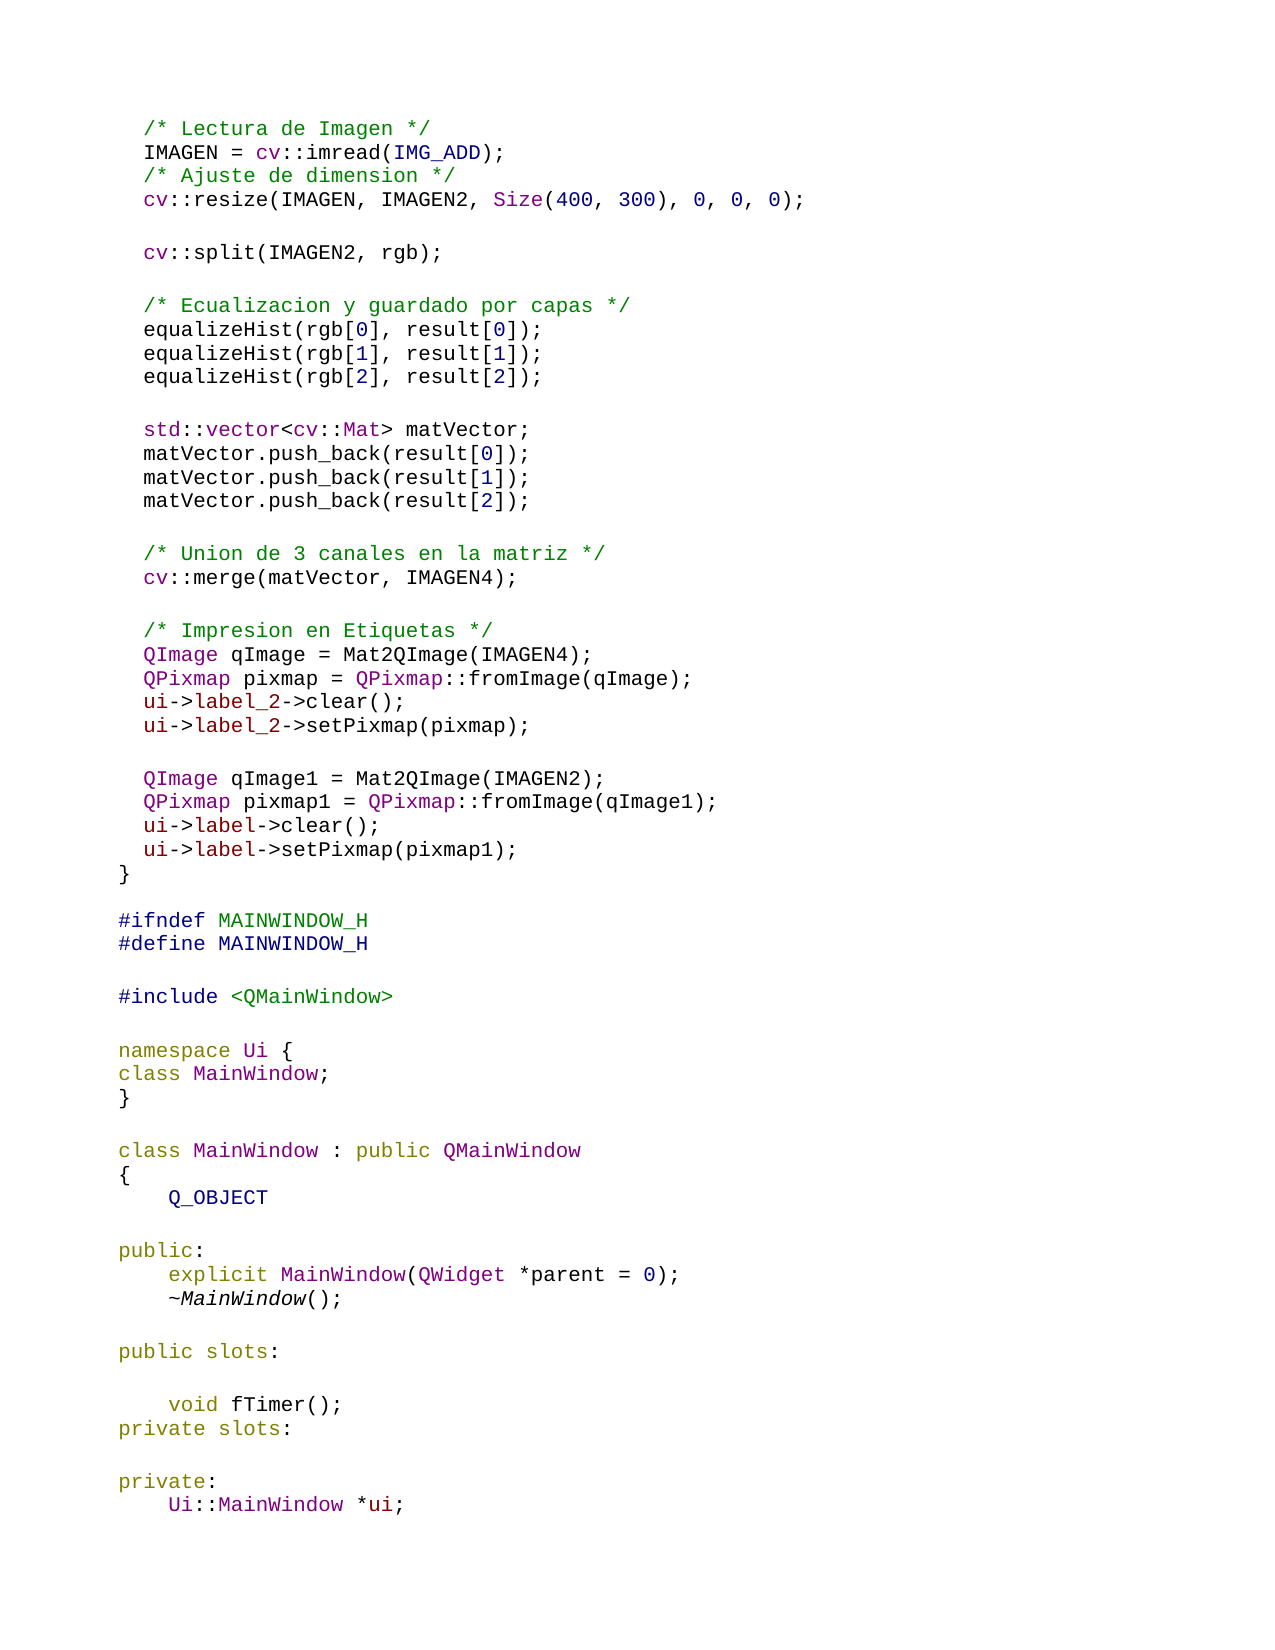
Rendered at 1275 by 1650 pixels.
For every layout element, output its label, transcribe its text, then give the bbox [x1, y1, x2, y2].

text equalizeHist(rgb[1], result[1]); [118, 343, 1157, 366]
text } [118, 862, 1157, 886]
text std::vector<cv::Mat> matVector; [118, 419, 1157, 443]
text equalizeHist(rgb[0], result[0]); [118, 319, 1157, 343]
text matVector.push_back(result[2]); [118, 490, 1157, 514]
text Q_OBJECT [118, 1187, 1157, 1211]
text void fTimer(); [118, 1394, 1157, 1418]
text ~MainWindow(); [118, 1288, 1157, 1311]
text cv::resize(IMAGEN, IMAGEN2, Size(400, 300), 0, 0, 0); [118, 189, 1157, 213]
text { [118, 1164, 1157, 1187]
text cv::split(IMAGEN2, rgb); [118, 242, 1157, 266]
text ui->label->clear(); [118, 815, 1157, 839]
text matVector.push_back(result[0]); [118, 443, 1157, 467]
text /* Union de 3 canales en la matriz */ [118, 543, 1157, 567]
text QPixmap pixmap = QPixmap::fromImage(qImage); [118, 667, 1157, 691]
text #define MAINWINDOW_H [118, 933, 1157, 957]
text QImage qImage1 = Mat2QImage(IMAGEN2); [118, 768, 1157, 792]
text class MainWindow : public QMainWindow [118, 1140, 1157, 1164]
text QImage qImage = Mat2QImage(IMAGEN4); [118, 644, 1157, 667]
text /* Ecualizacion y guardado por capas */ [118, 295, 1157, 319]
text private slots: [118, 1418, 1157, 1441]
text ui->label_2->clear(); [118, 691, 1157, 715]
text Ui::MainWindow *ui; [118, 1494, 1157, 1518]
text #include <QMainWindow> [118, 987, 1157, 1010]
text namespace Ui { [118, 1040, 1157, 1063]
text public slots: [118, 1341, 1157, 1364]
text class MainWindow; [118, 1063, 1157, 1087]
text equalizeHist(rgb[2], result[2]); [118, 366, 1157, 390]
text #ifndef MAINWINDOW_H [118, 910, 1157, 933]
text private: [118, 1471, 1157, 1494]
text matVector.push_back(result[1]); [118, 467, 1157, 490]
text cv::merge(matVector, IMAGEN4); [118, 567, 1157, 591]
text explicit MainWindow(QWidget *parent = 0); [118, 1264, 1157, 1288]
text ui->label_2->setPixmap(pixmap); [118, 715, 1157, 738]
text QPixmap pixmap1 = QPixmap::fromImage(qImage1); [118, 792, 1157, 815]
text ui->label->setPixmap(pixmap1); [118, 839, 1157, 862]
text /* Impresion en Etiquetas */ [118, 620, 1157, 644]
text /* Lectura de Imagen */ [118, 118, 1157, 142]
text } [118, 1087, 1157, 1111]
text public: [118, 1241, 1157, 1264]
text IMAGEN = cv::imread(IMG_ADD); [118, 142, 1157, 165]
text /* Ajuste de dimension */ [118, 165, 1157, 189]
